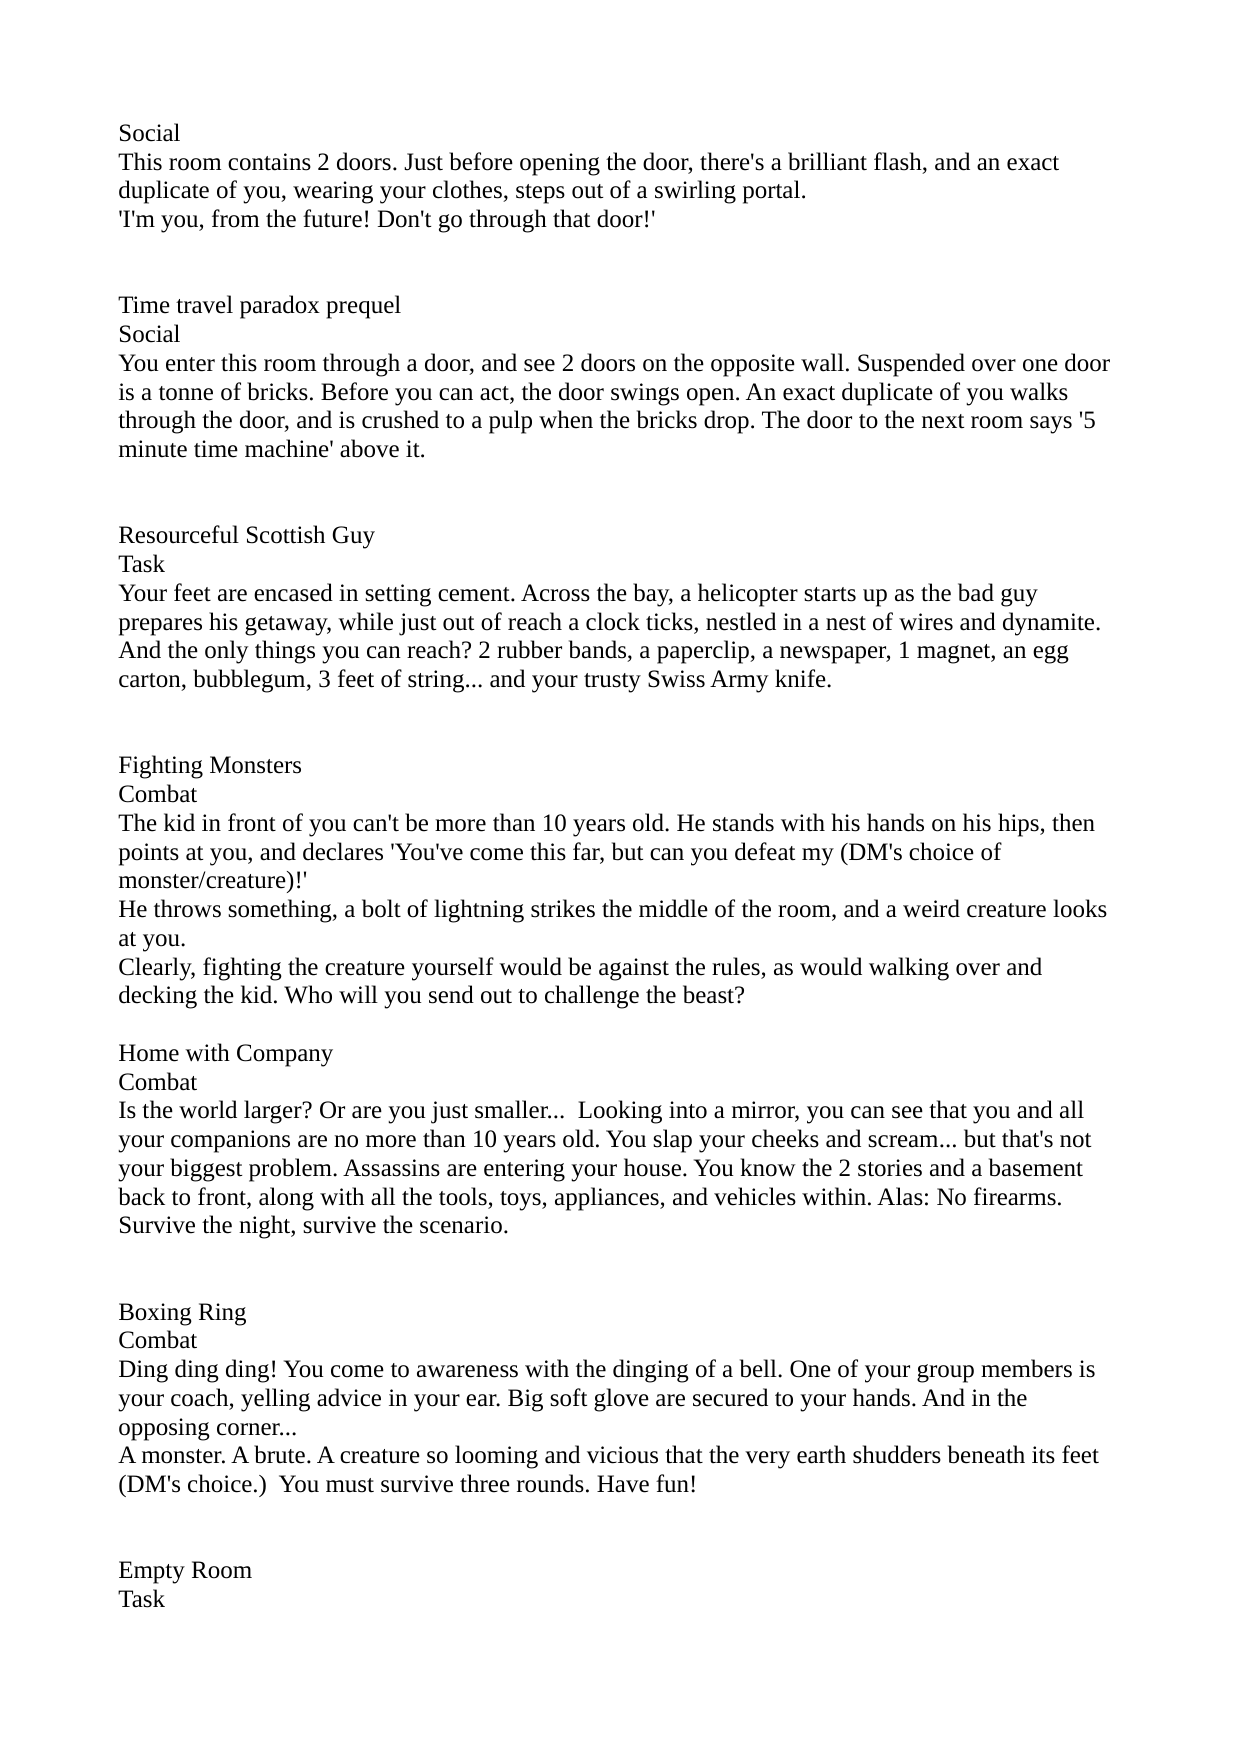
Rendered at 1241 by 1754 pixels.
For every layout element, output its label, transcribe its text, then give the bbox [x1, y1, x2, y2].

text Ding ding ding! You come to awareness with the dinging of a bell. One of your group members is your coach, yelling advice in your ear. Big soft glove are secured to your hands. And in the opposing corner... [118, 1354, 1122, 1441]
text Boxing Ring [118, 1297, 1122, 1326]
text Combat [118, 1067, 1122, 1096]
text Time travel paradox prequel [118, 291, 1122, 319]
text Clearly, fighting the creature yourself would be against the rules, as would walking over and decking the kid. Who will you send out to challenge the beast? [118, 952, 1122, 1009]
text Empty Room [118, 1556, 1122, 1584]
text Home with Company [118, 1038, 1122, 1067]
text A monster. A brute. A creature so looming and vicious that the very earth shudders beneath its feet (DM's choice.) You must survive three rounds. Have fun! [118, 1441, 1122, 1498]
text Your feet are encased in setting cement. Across the bay, a helicopter starts up as the bad guy prepares his getaway, while just out of reach a clock ticks, nestled in a nest of wires and dynamite. [118, 578, 1122, 636]
text He throws something, a bolt of lightning strikes the middle of the room, and a weird creature looks at you. [118, 894, 1122, 952]
text Combat [118, 779, 1122, 808]
text Combat [118, 1326, 1122, 1354]
text Task [118, 1584, 1122, 1613]
text Fighting Monsters [118, 751, 1122, 779]
text The kid in front of you can't be more than 10 years old. He stands with his hands on his hips, then points at you, and declares 'You've come this far, but can you defeat my (DM's choice of monster/creature)!' [118, 808, 1122, 894]
text And the only things you can reach? 2 rubber bands, a paperclip, a newspaper, 1 magnet, an egg carton, bubblegum, 3 feet of string... and your trusty Swiss Army knife. [118, 636, 1122, 693]
text Social You enter this room through a door, and see 2 doors on the opposite wall. Suspended over one door is a tonne of bricks. Before you can act, the door swings open. An exact duplicate of you walks through the door, and is crushed to a pulp when the bricks drop. The door to the next room says '5 minute time machine' above it. [118, 319, 1122, 463]
text Resourceful Scottish Guy [118, 521, 1122, 549]
text Is the world larger? Or are you just smaller... Looking into a mirror, you can see that you and all your companions are no more than 10 years old. You slap your cheeks and scream... but that's not your biggest problem. Assassins are entering your house. You know the 2 stories and a basement back to front, along with all the tools, toys, appliances, and vehicles within. Alas: No firearms. Survive the night, survive the scenario. [118, 1096, 1122, 1239]
text Social This room contains 2 doors. Just before opening the door, there's a brilliant flash, and an exact duplicate of you, wearing your clothes, steps out of a swirling portal. 'I'm you, from the future! Don't go through that door!' [118, 118, 1122, 233]
text Task [118, 549, 1122, 578]
